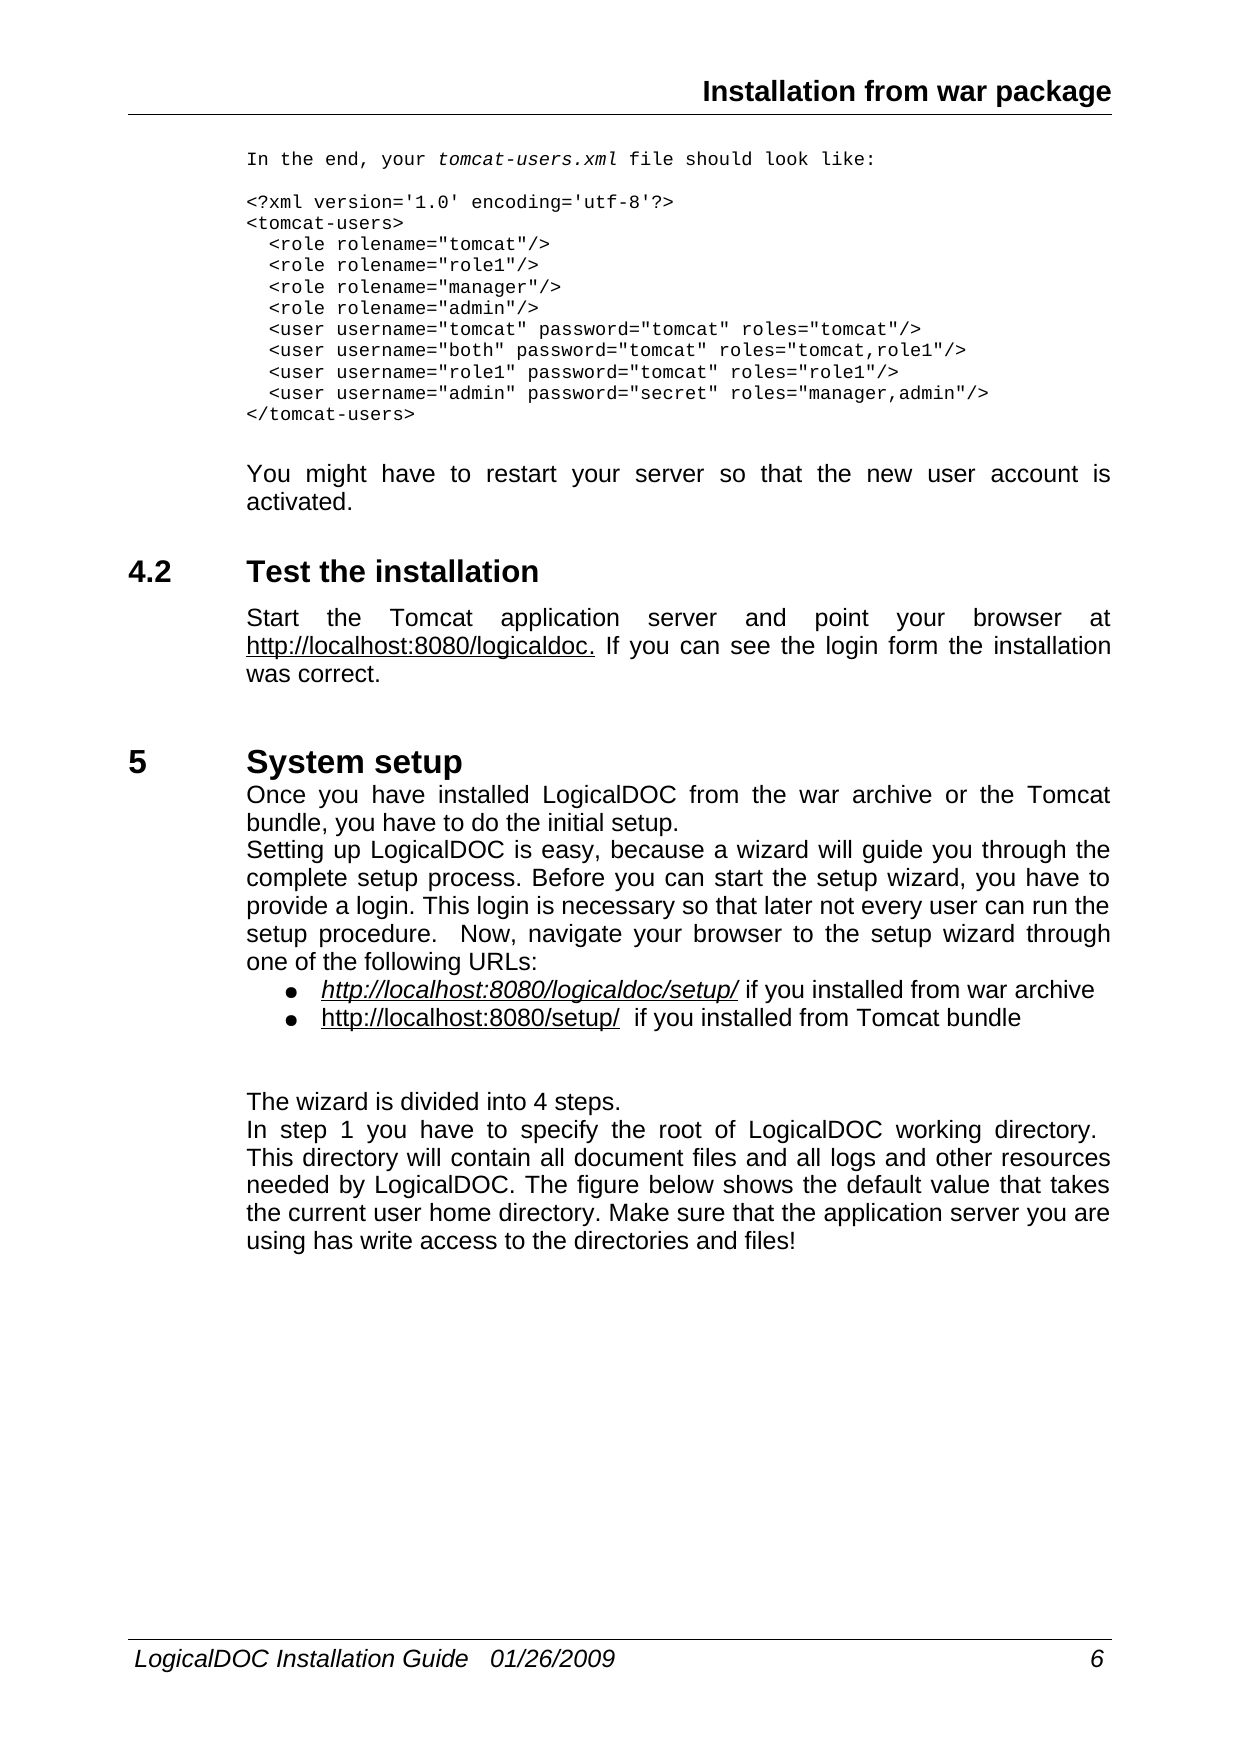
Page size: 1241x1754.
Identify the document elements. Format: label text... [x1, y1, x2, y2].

list http://localhost:8080/setup/ if you installed from Tomcat bundle [284, 1004, 1112, 1032]
text <user username="both" password="tomcat" roles="tomcat,role1"/> [246, 341, 1112, 362]
text You might have to restart your server so that the new user account is activated. [246, 460, 1112, 516]
text <user username="role1" password="tomcat" roles="role1"/> [246, 362, 1112, 384]
subtitle Test the installation [128, 554, 1112, 589]
text <user username="admin" password="secret" roles="manager,admin"/> [246, 384, 1112, 405]
text Once you have installed LogicalDOC from the war archive or the Tomcat bundle, you have to do the initial setup. [246, 781, 1112, 836]
text In the end, your tomcat-users.xml file should look like: [246, 150, 1112, 171]
text </tomcat-users> [246, 405, 1112, 426]
text <role rolename="manager"/> [246, 277, 1112, 299]
text <role rolename="admin"/> [246, 299, 1112, 320]
text <?xml version='1.0' encoding='utf-8'?> [246, 192, 1112, 214]
text Start the Tomcat application server and point your browser at http://localhost:8080/logicaldoc. If you can see the login form the installation was correct. [246, 604, 1112, 687]
text <tomcat-users> [246, 214, 1112, 235]
text <user username="tomcat" password="tomcat" roles="tomcat"/> [246, 320, 1112, 341]
subtitle System setup [128, 743, 1112, 781]
text <role rolename="role1"/> [246, 256, 1112, 277]
text In step 1 you have to specify the root of LogicalDOC working directory. This directory will contain all document files and all logs and other resources needed by LogicalDOC. The figure below shows the default value that takes the current user home directory. Make sure that the application server you are using has write access to the directories and files! [246, 1116, 1112, 1255]
text The wizard is divided into 4 steps. [246, 1088, 1112, 1116]
list http://localhost:8080/logicaldoc/setup/ if you installed from war archive [284, 976, 1112, 1004]
text <role rolename="tomcat"/> [246, 235, 1112, 256]
text Setting up LogicalDOC is easy, because a wizard will guide you through the complete setup process. Before you can start the setup wizard, you have to provide a login. This login is necessary so that later not every user can run the setup procedure. Now, navigate your browser to the setup wizard through one of the following URLs: [246, 836, 1112, 976]
